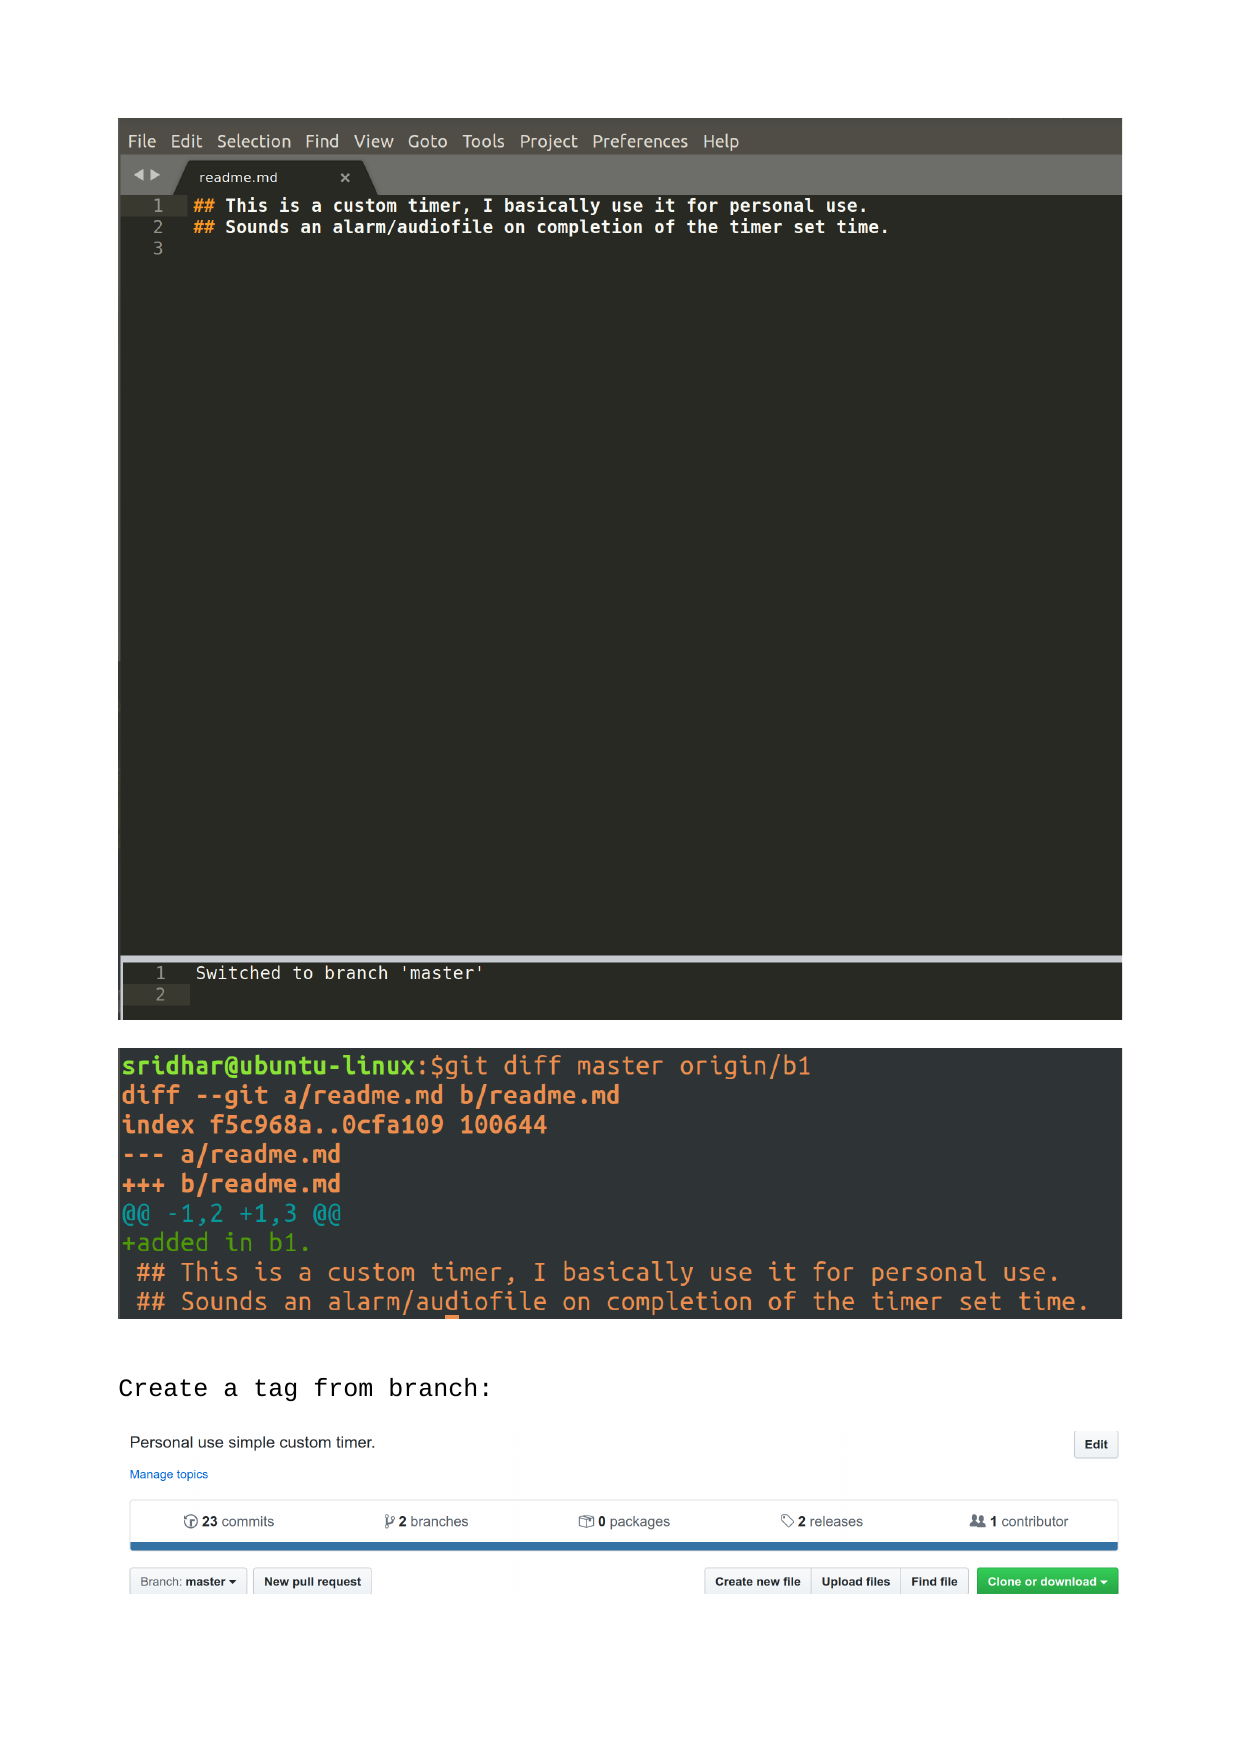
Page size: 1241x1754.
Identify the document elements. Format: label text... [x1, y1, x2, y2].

picture [118, 1431, 1123, 1594]
picture [118, 118, 1123, 1020]
picture [118, 1048, 1123, 1319]
text Create a tag from branch: [118, 1375, 1122, 1403]
